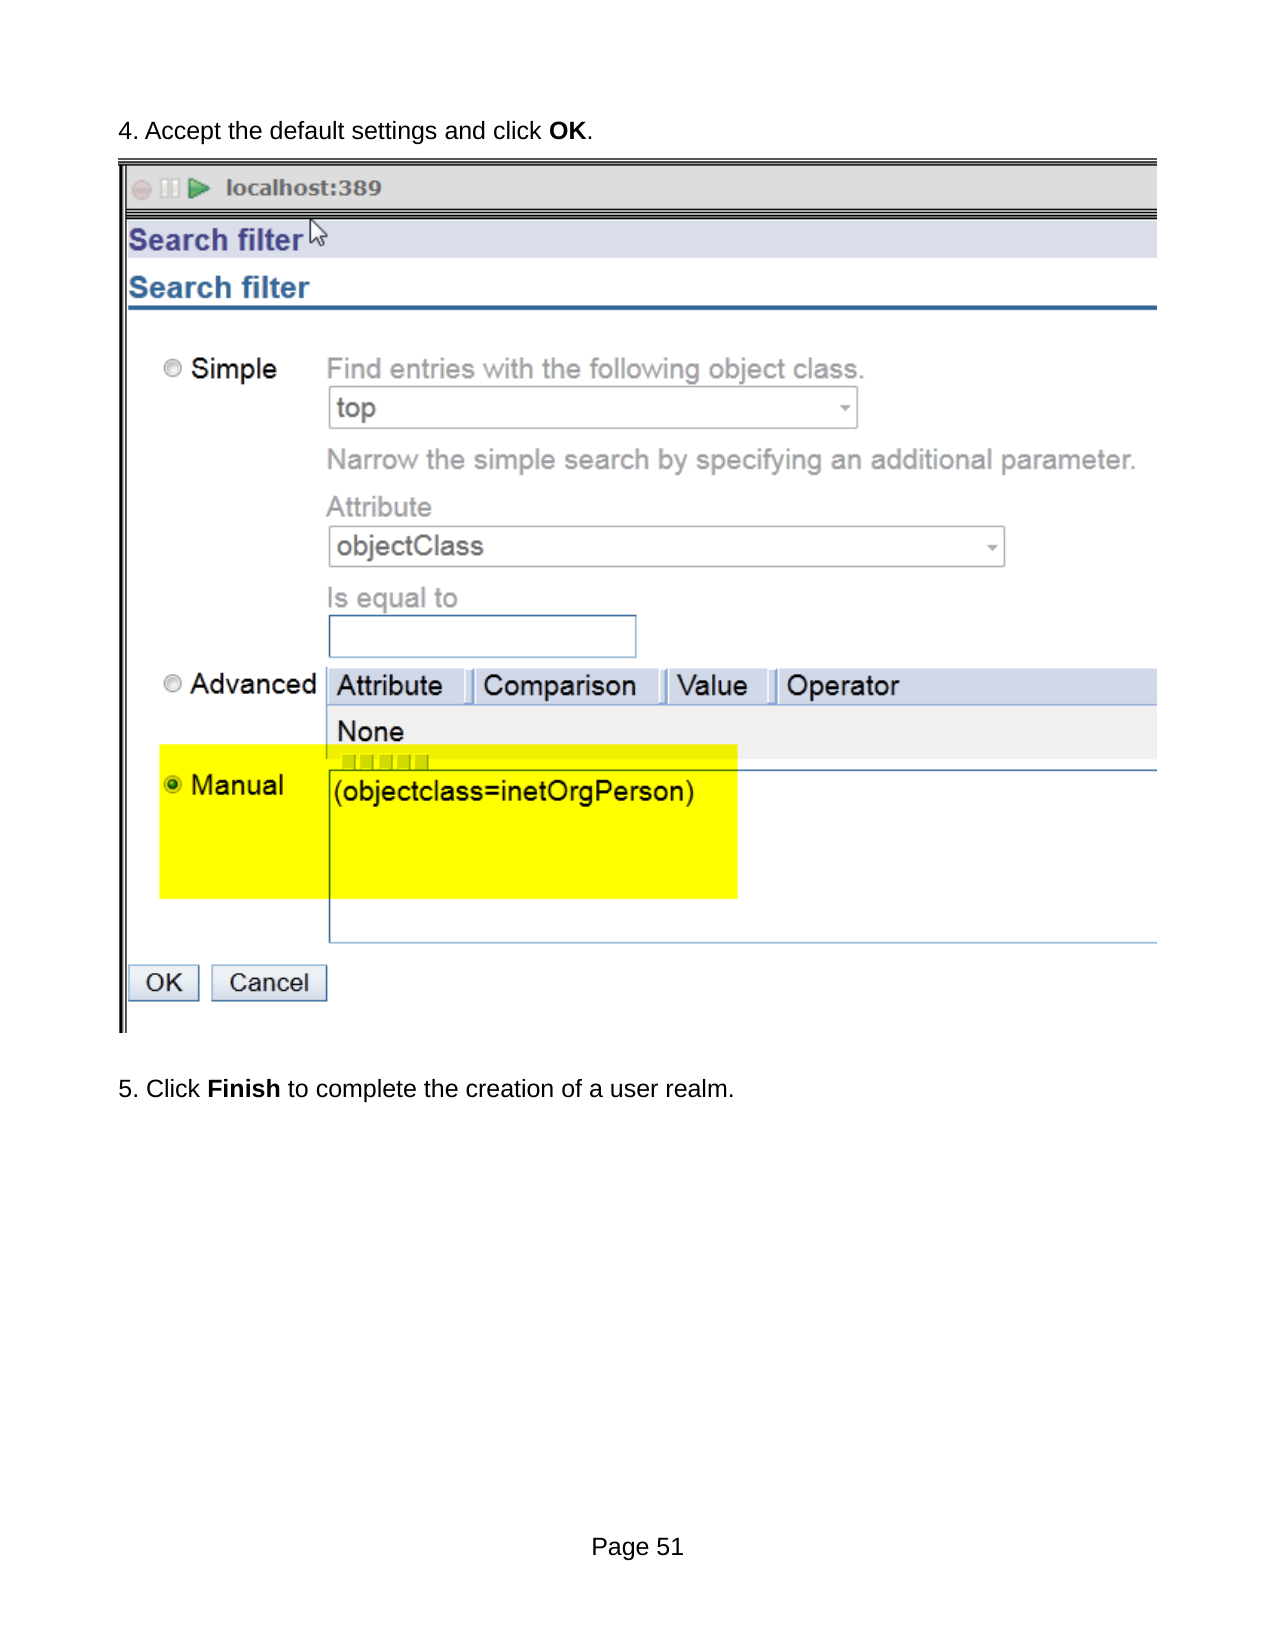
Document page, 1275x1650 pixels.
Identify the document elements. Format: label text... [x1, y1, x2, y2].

text 5. Click Finish to complete the creation of a user realm. [118, 1074, 1157, 1103]
text 4. Accept the default settings and click OK. [118, 116, 1157, 145]
